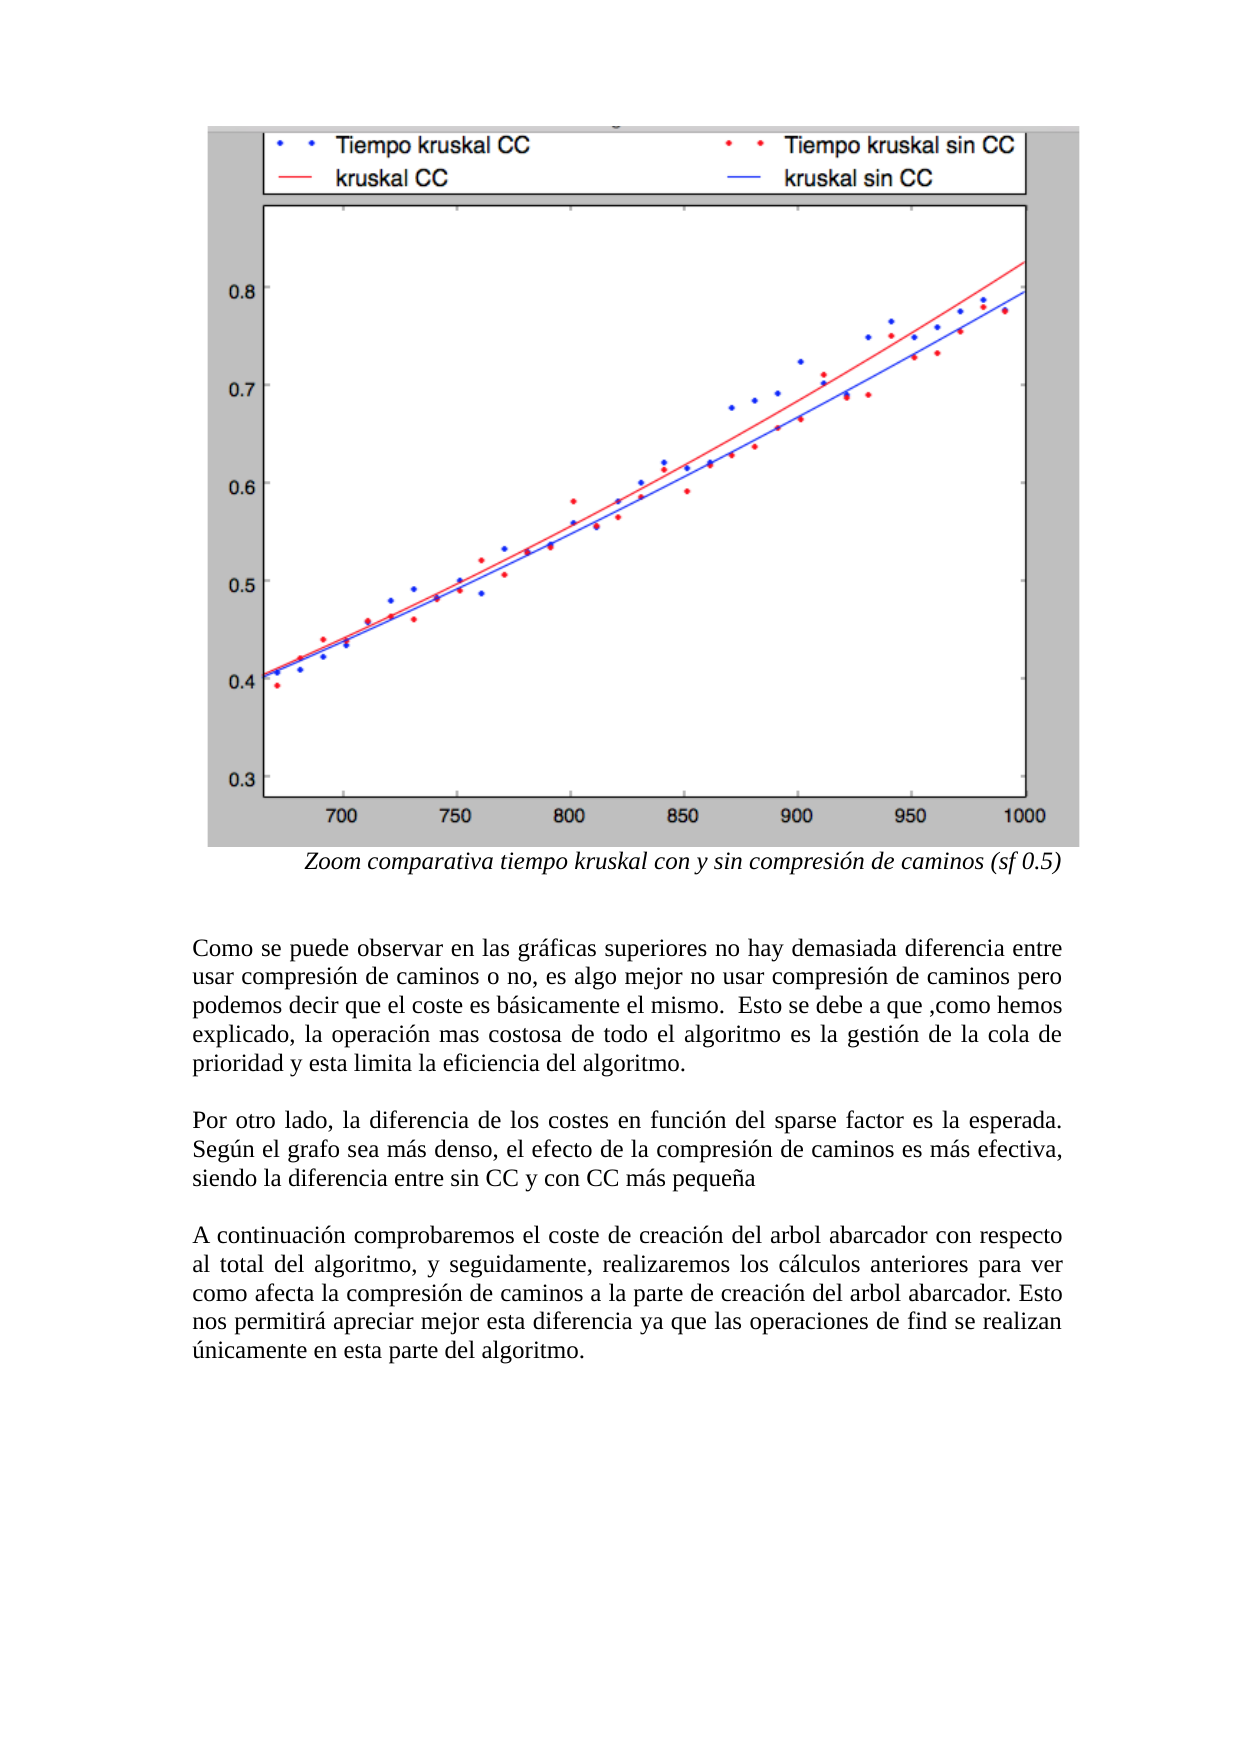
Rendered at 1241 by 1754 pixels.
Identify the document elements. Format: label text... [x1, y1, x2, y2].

picture [207, 126, 1080, 847]
text Como se puede observar en las gráficas superiores no hay demasiada diferencia entre usar compresión de caminos o no, es algo mejor no usar compresión de caminos pero podemos decir que el coste es básicamente el mismo. Esto se debe a que ,como hemos explicado, la operación mas costosa de todo el algoritmo es la gestión de la cola de prioridad y esta limita la eficiencia del algoritmo. [192, 933, 1064, 1076]
text A continuación comprobaremos el coste de creación del arbol abarcador con respecto al total del algoritmo, y seguidamente, realizaremos los cálculos anteriores para ver como afecta la compresión de caminos a la parte de creación del arbol abarcador. Esto nos permitirá apreciar mejor esta diferencia ya que las operaciones de find se realizan únicamente en esta parte del algoritmo. [192, 1220, 1064, 1364]
text Zoom comparativa tiempo kruskal con y sin compresión de caminos (sf 0.5) [192, 118, 1064, 875]
text Por otro lado, la diferencia de los costes en función del sparse factor es la esperada. Según el grafo sea más denso, el efecto de la compresión de caminos es más efectiva, siendo la diferencia entre sin CC y con CC más pequeña [192, 1105, 1064, 1191]
